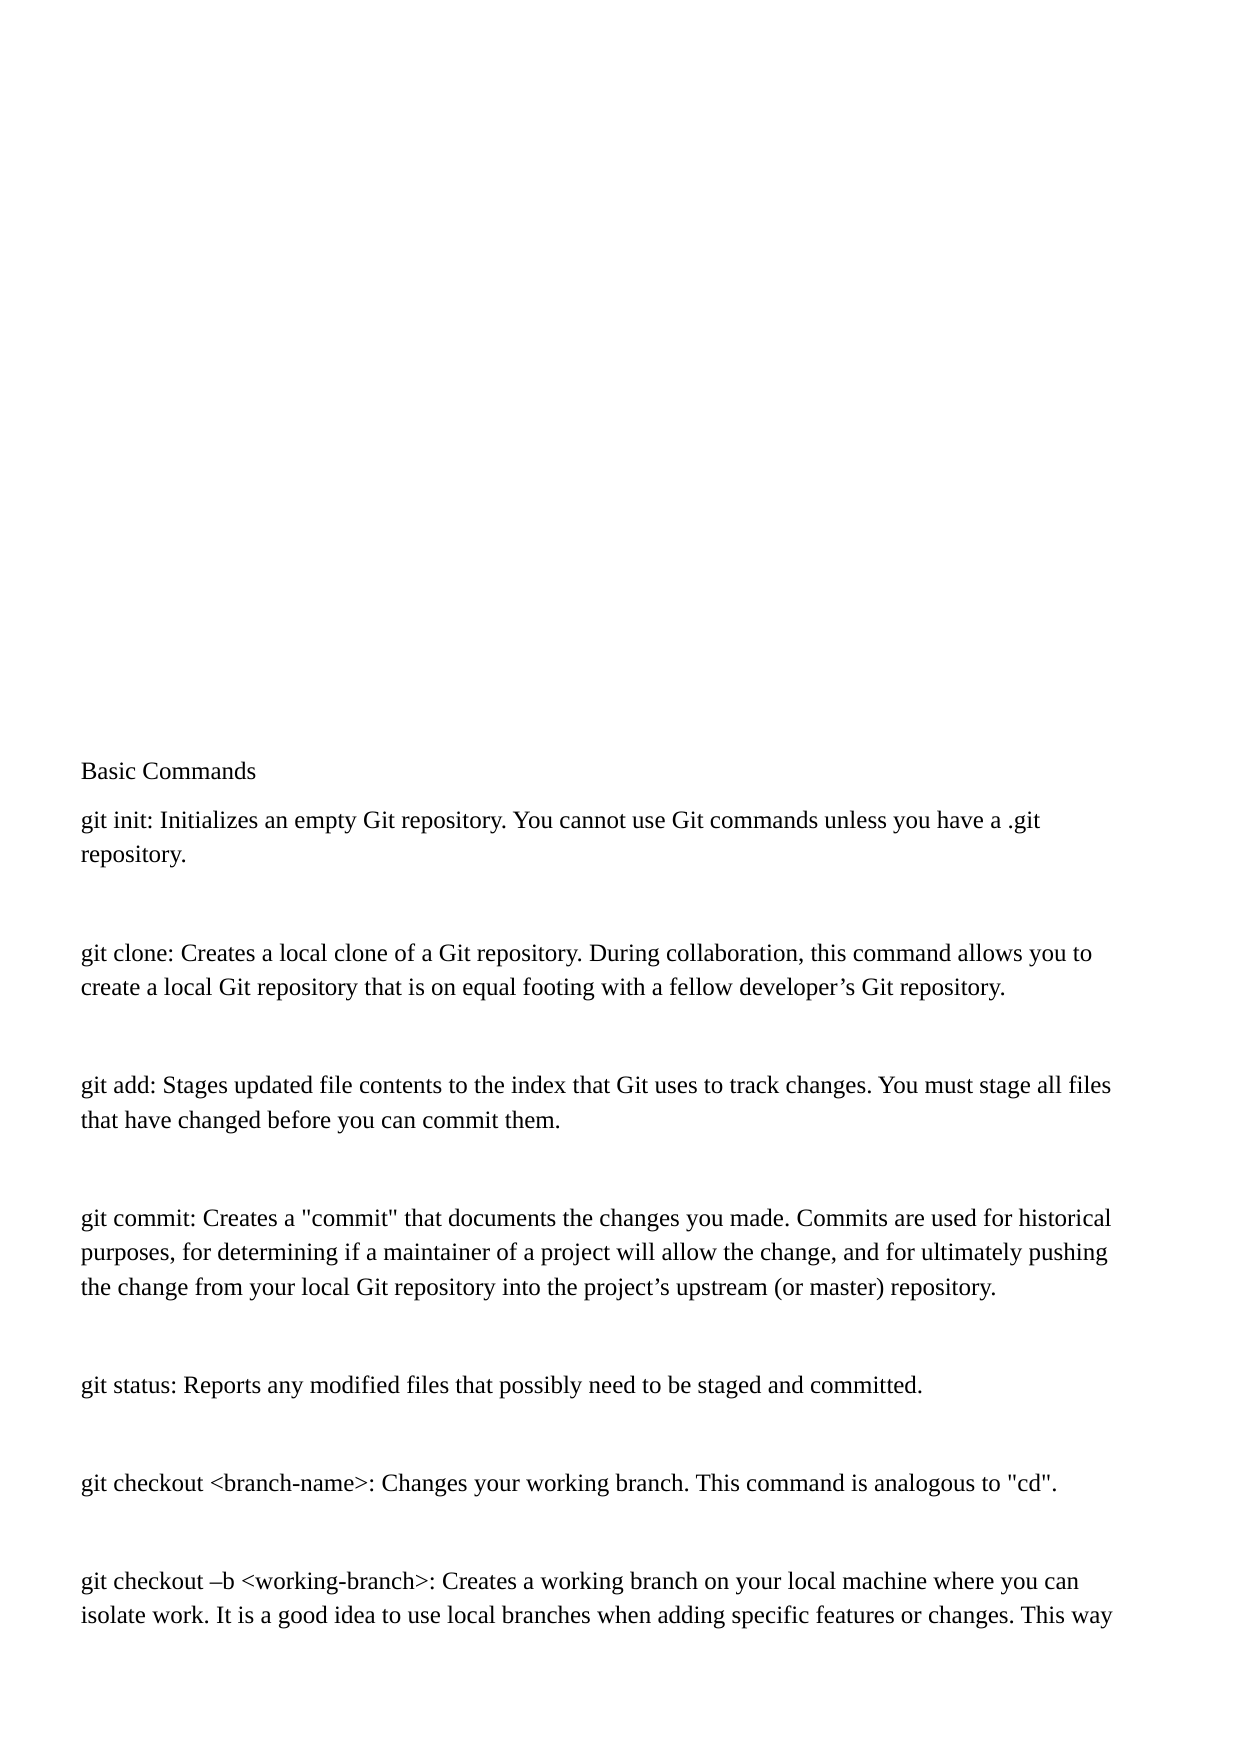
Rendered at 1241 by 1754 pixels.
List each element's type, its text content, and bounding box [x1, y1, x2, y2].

text git clone: Creates a local clone of a Git repository. During collaboration, this command allows you to create a local Git repository that is on equal footing with a fellow developer’s Git repository. [81, 938, 1122, 1001]
text git commit: Creates a "commit" that documents the changes you made. Commits are used for historical purposes, for determining if a maintainer of a project will allow the change, and for ultimately pushing the change from your local Git repository into the project’s upstream (or master) repository. [81, 1203, 1122, 1301]
text Basic Commands [81, 756, 1122, 785]
text git init: Initializes an empty Git repository. You cannot use Git commands unless you have a .git repository. [81, 805, 1122, 868]
text git status: Reports any modified files that possibly need to be staged and committed. [81, 1370, 1122, 1399]
text git add: Stages updated file contents to the index that Git uses to track changes. You must stage all files that have changed before you can commit them. [81, 1070, 1122, 1133]
text git checkout –b <working-branch>: Creates a working branch on your local machine where you can isolate work. It is a good idea to use local branches when adding specific features or changes. This way [81, 1566, 1122, 1629]
text git checkout <branch-name>: Changes your working branch. This command is analogous to "cd". [81, 1468, 1122, 1497]
